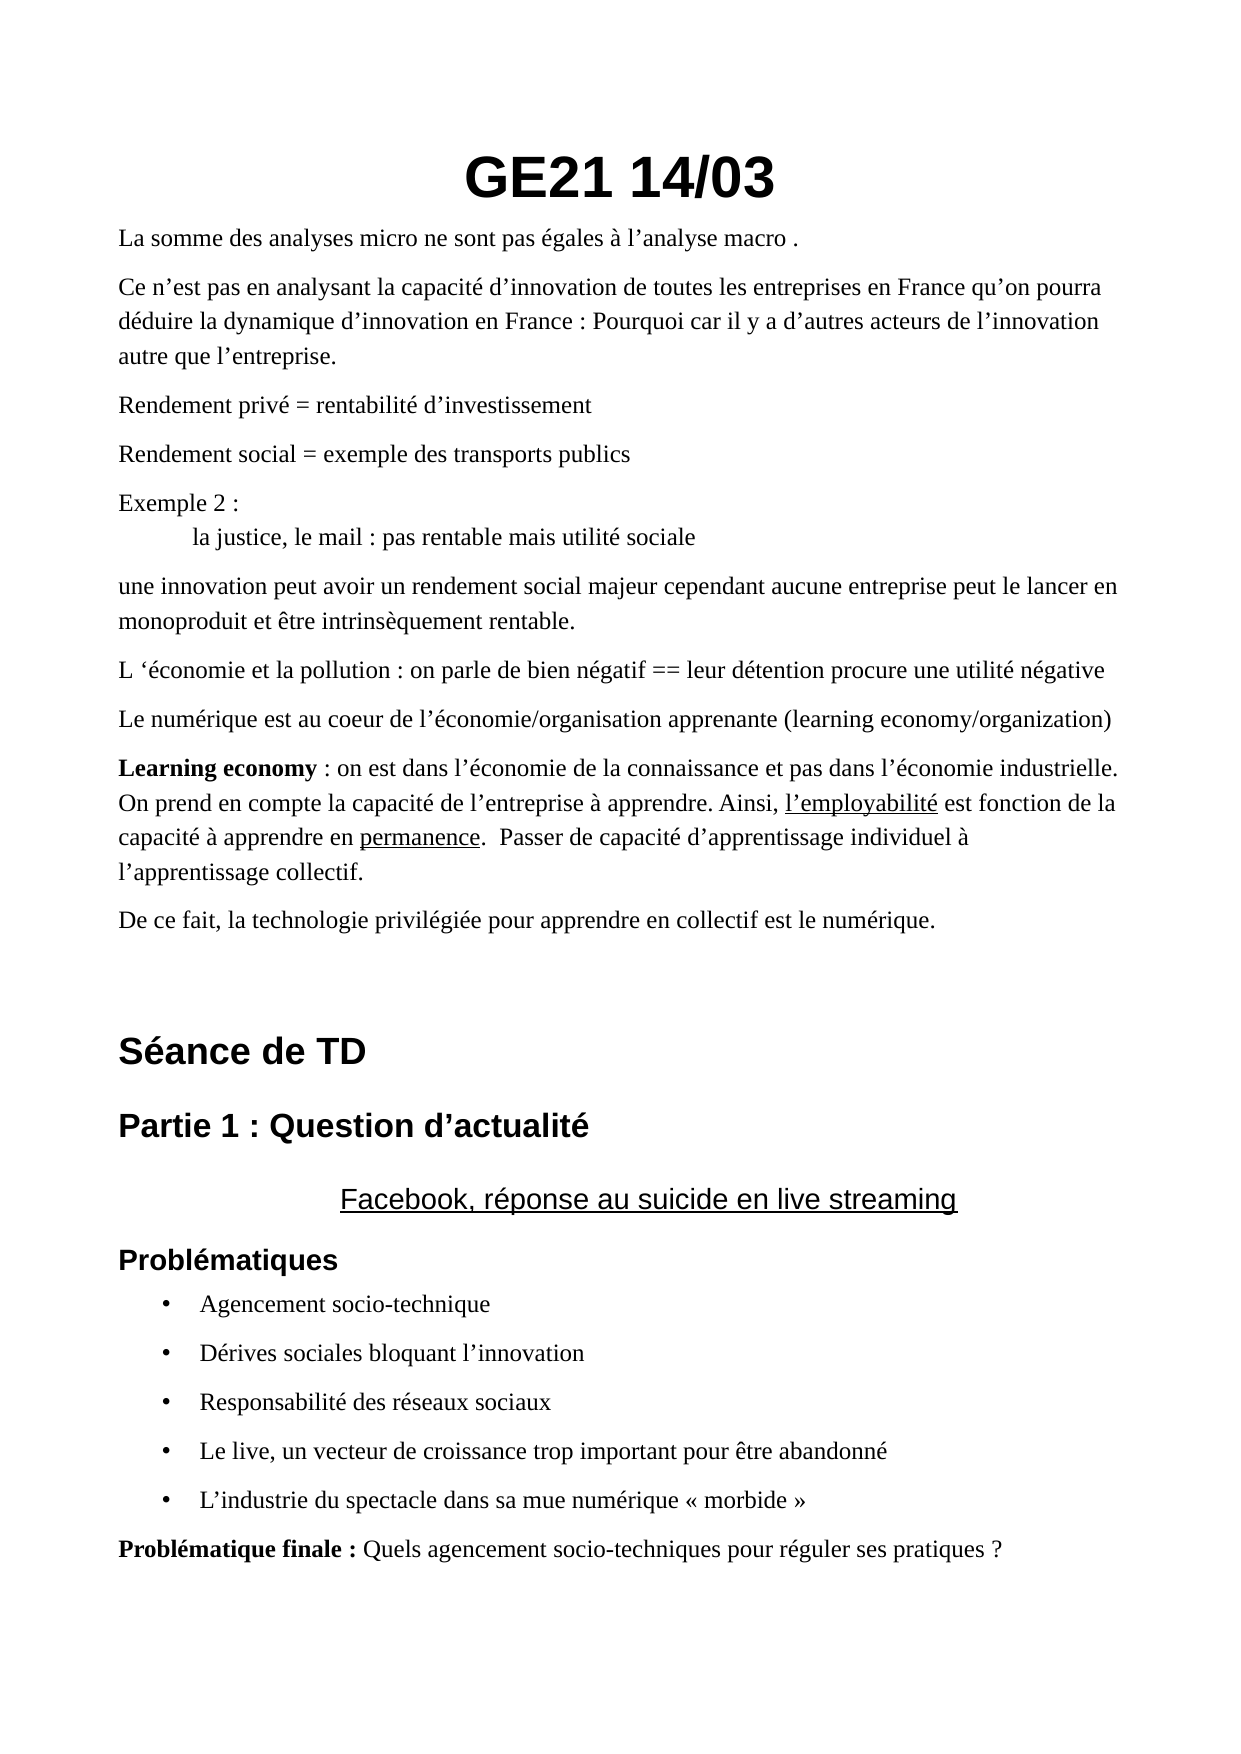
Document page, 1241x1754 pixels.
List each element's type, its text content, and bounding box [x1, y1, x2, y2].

text Le numérique est au coeur de l’économie/organisation apprenante (learning economy/organization) [118, 704, 1122, 733]
text De ce fait, la technologie privilégiée pour apprendre en collectif est le numérique. [118, 906, 1122, 934]
text Problématique finale : Quels agencement socio-techniques pour réguler ses pratiques ? [118, 1534, 1122, 1563]
text Rendement privé = rentabilité d’investissement [118, 390, 1122, 418]
text La somme des analyses micro ne sont pas égales à l’analyse macro . [118, 223, 1122, 251]
list Agencement socio-technique [162, 1289, 1122, 1317]
subtitle Facebook, réponse au suicide en live streaming [118, 1182, 1122, 1215]
text Ce n’est pas en analysant la capacité d’innovation de toutes les entreprises en France qu’on pourra déduire la dynamique d’innovation en France : Pourquoi car il y a d’autres acteurs de l’innovation autre que l’entreprise. [118, 272, 1122, 369]
list L’industrie du spectacle dans sa mue numérique « morbide » [162, 1485, 1122, 1514]
subtitle Séance de TD [118, 1029, 1122, 1072]
title GE21 14/03 [118, 143, 1122, 210]
subtitle Problématiques [118, 1242, 1122, 1276]
text Rendement social = exemple des transports publics [118, 439, 1122, 468]
text L ‘économie et la pollution : on parle de bien négatif == leur détention procure une utilité négative [118, 655, 1122, 684]
text une innovation peut avoir un rendement social majeur cependant aucune entreprise peut le lancer en monoproduit et être intrinsèquement rentable. [118, 571, 1122, 635]
list Responsabilité des réseaux sociaux [162, 1387, 1122, 1416]
list Dérives sociales bloquant l’innovation [162, 1338, 1122, 1367]
text Learning economy : on est dans l’économie de la connaissance et pas dans l’économie industrielle. On prend en compte la capacité de l’entreprise à apprendre. Ainsi, l’employabilité est fonction de la capacité à apprendre en permanence. Passer de capacité d’apprentissage individuel à l’apprentissage collectif. [118, 753, 1122, 885]
subtitle Partie 1 : Question d’actualité [118, 1106, 1122, 1144]
text Exemple 2 : la justice, le mail : pas rentable mais utilité sociale [118, 488, 1122, 551]
list Le live, un vecteur de croissance trop important pour être abandonné [162, 1436, 1122, 1465]
